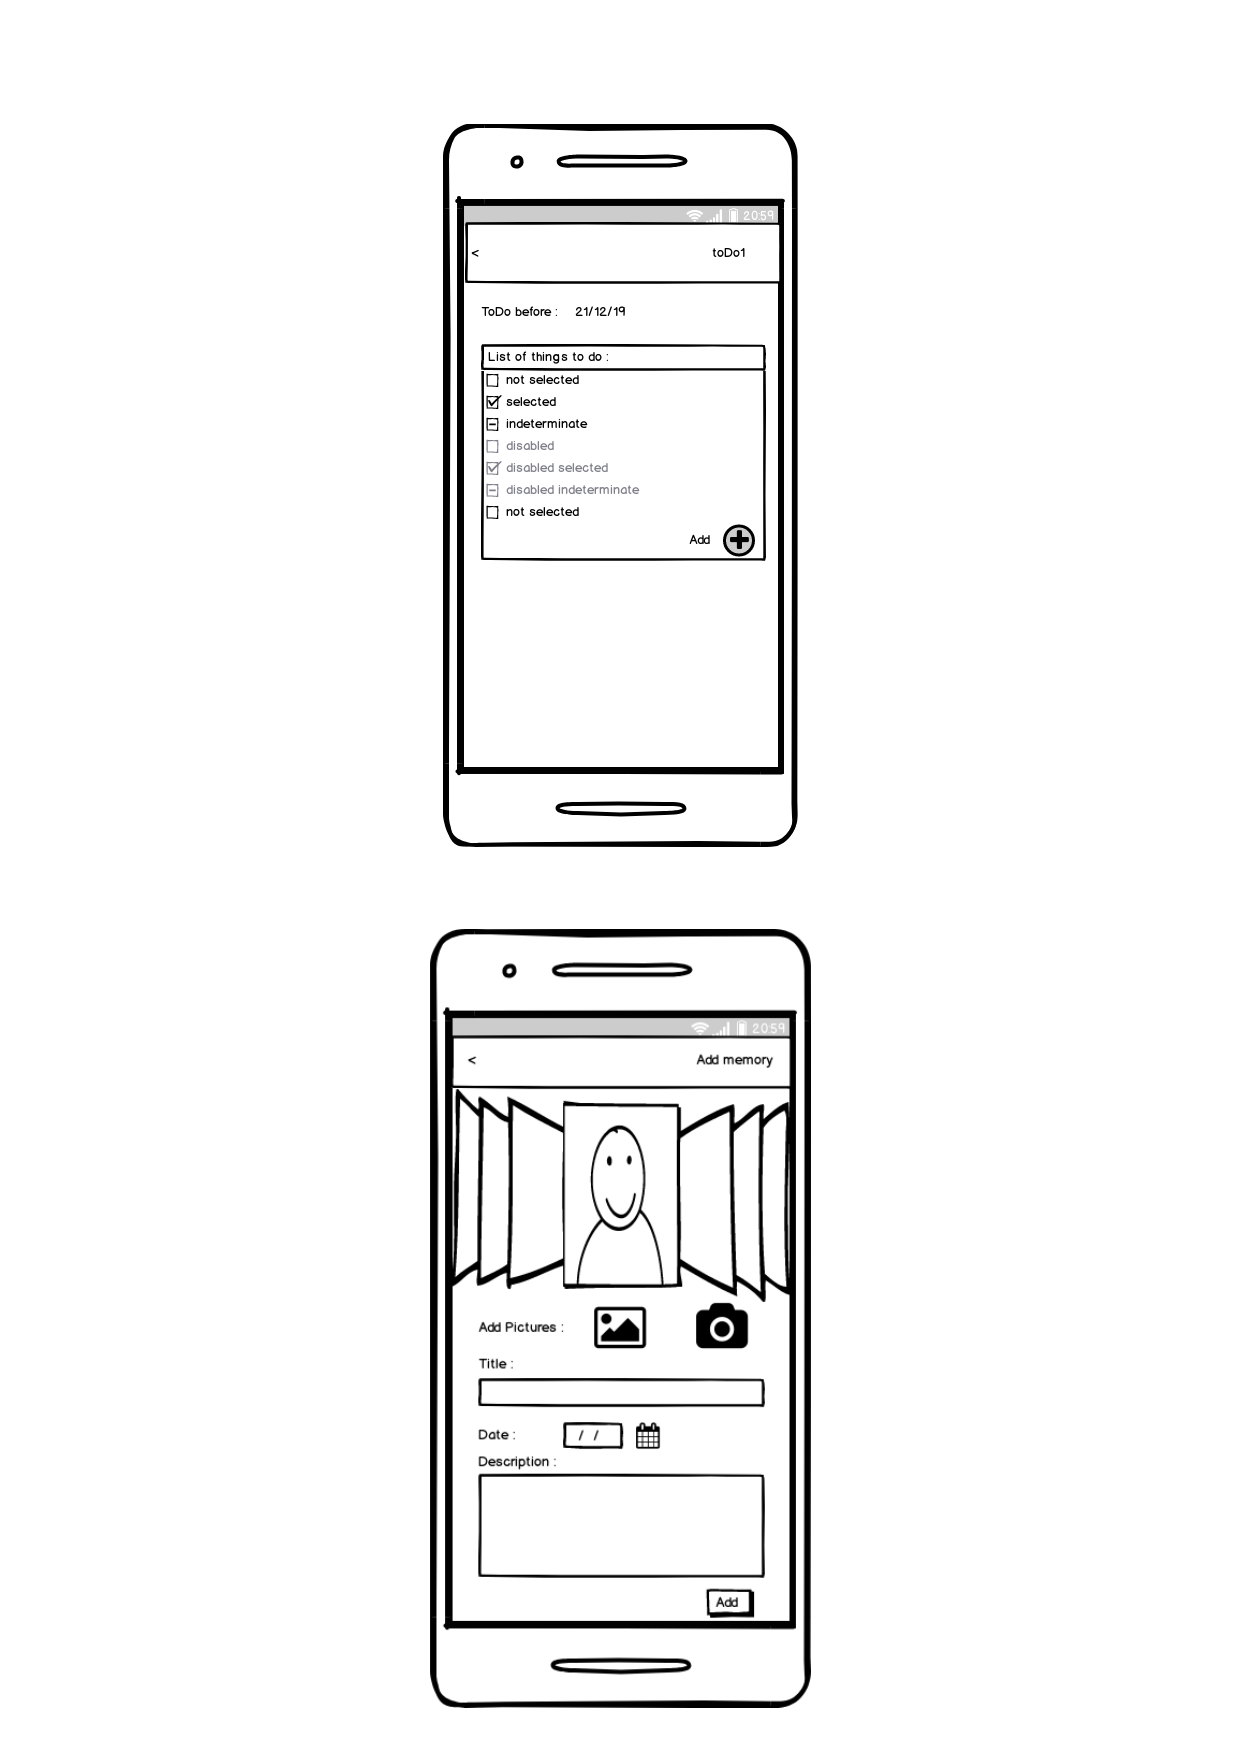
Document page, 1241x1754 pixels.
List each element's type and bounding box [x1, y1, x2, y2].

picture [429, 929, 811, 1708]
picture [442, 124, 798, 847]
